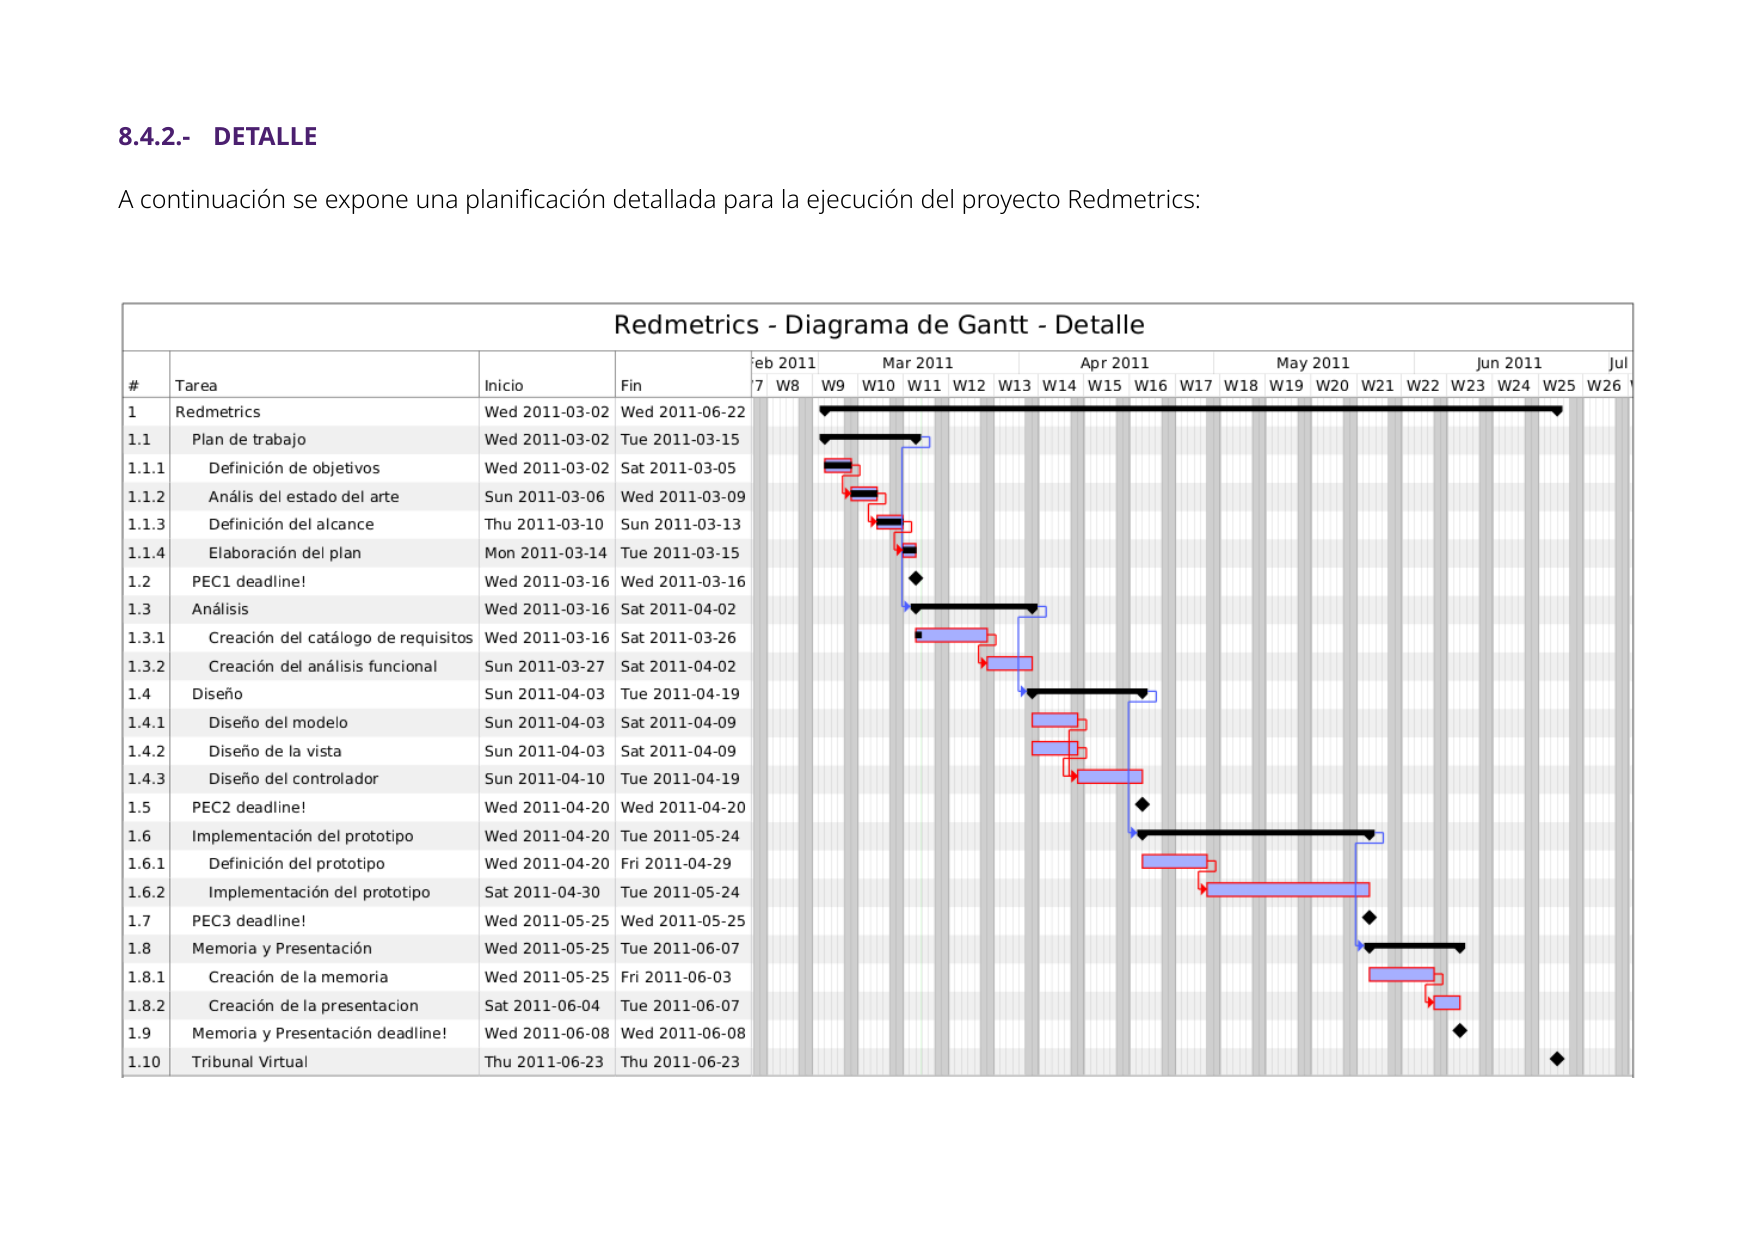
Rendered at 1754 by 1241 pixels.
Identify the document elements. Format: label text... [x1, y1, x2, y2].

text A continuación se expone una planificación detallada para la ejecución del proyecto Redmetrics: [118, 182, 1636, 216]
subtitle Detalle [118, 118, 1636, 152]
picture [118, 299, 1636, 1078]
